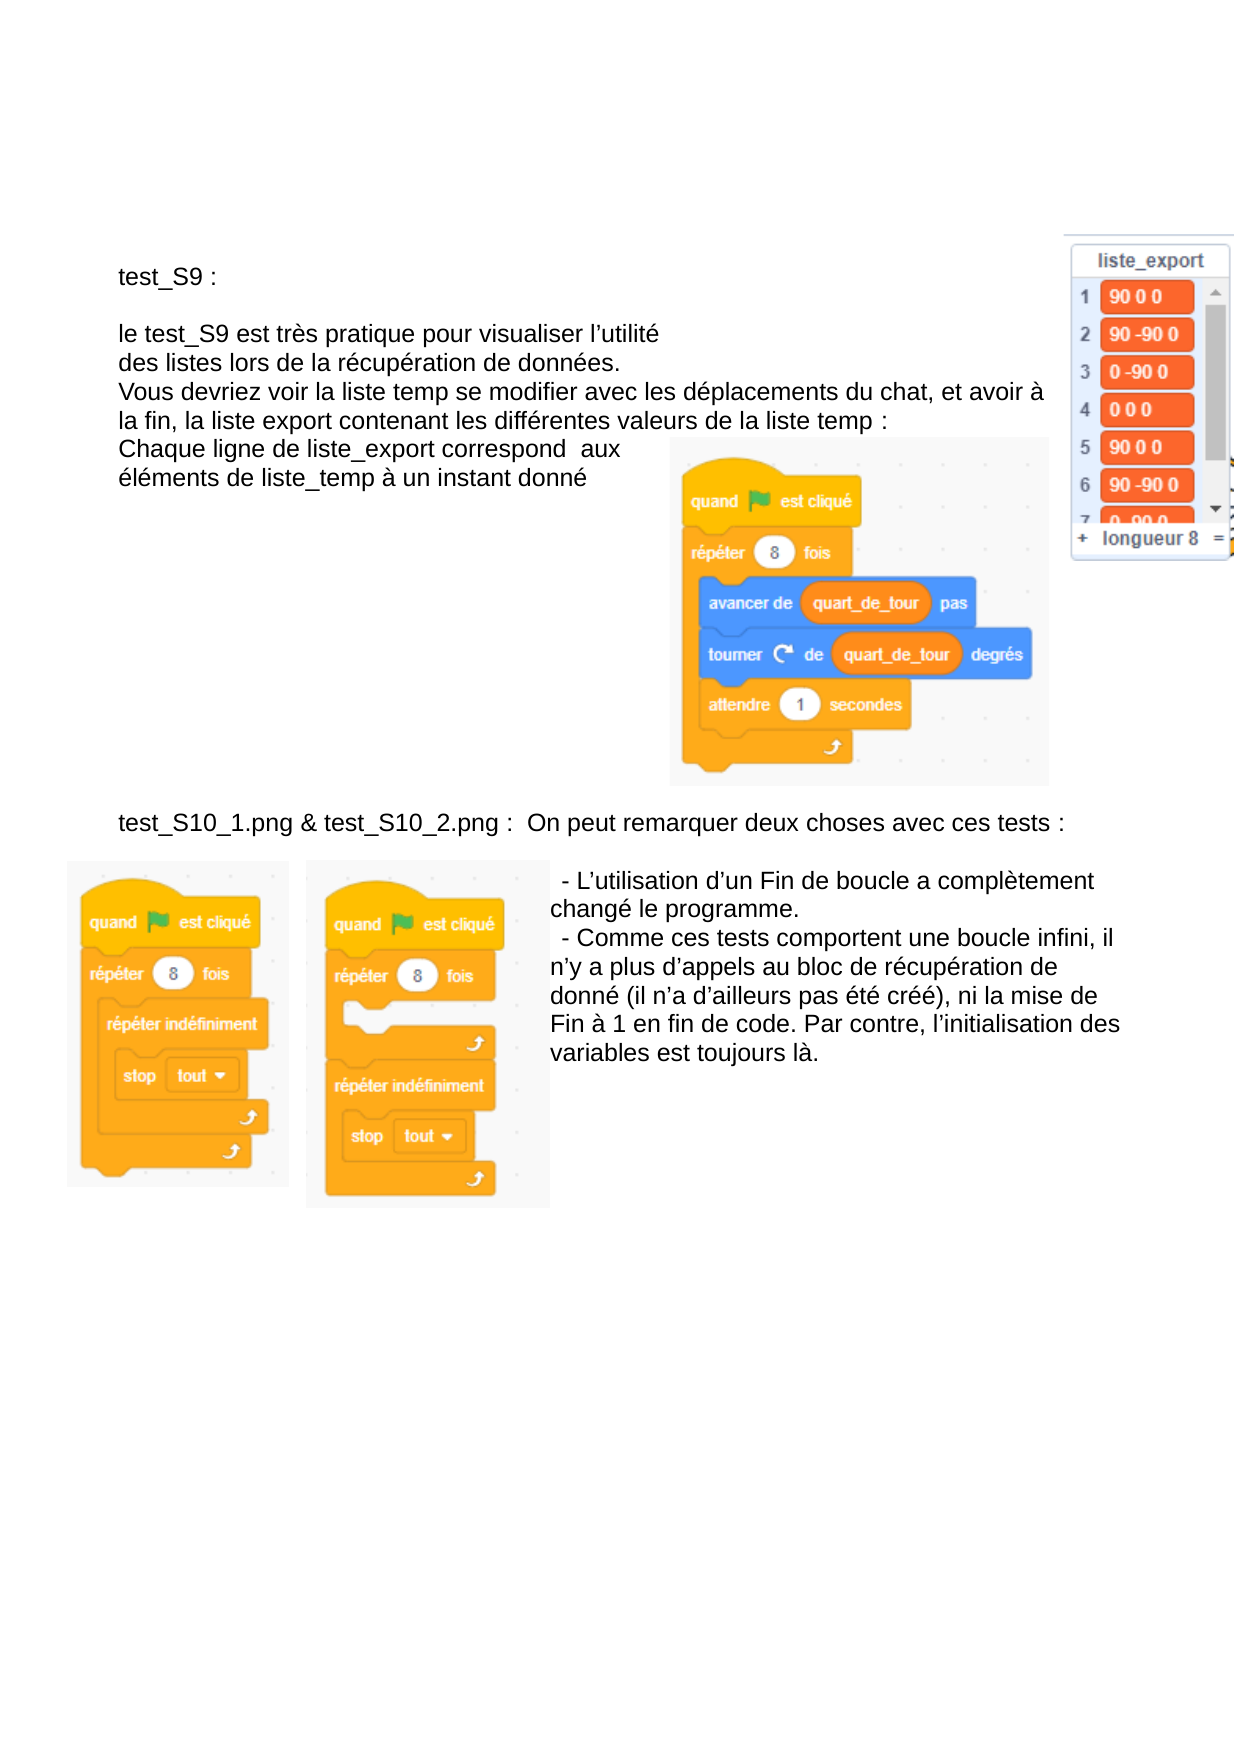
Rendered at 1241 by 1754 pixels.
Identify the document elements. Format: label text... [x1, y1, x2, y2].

text - L’utilisation d’un Fin de boucle a complètement changé le programme. [550, 866, 1122, 923]
text test_S10_1.png & test_S10_2.png : On peut remarquer deux choses avec ces tests : [118, 808, 1122, 837]
text - Comme ces tests comportent une boucle infini, il n’y a plus d’appels au bloc de récupération de donné (il n’a d’ailleurs pas été créé), ni la mise de Fin à 1 en fin de code. Par contre, l’initialisation des variables est toujours là. [550, 923, 1122, 1067]
picture [1063, 234, 1234, 561]
text des listes lors de la récupération de données. [118, 348, 1063, 377]
picture [67, 861, 289, 1187]
text le test_S9 est très pratique pour visualiser l’utilité [118, 319, 1063, 348]
text Vous devriez voir la liste temp se modifier avec les déplacements du chat, et avoir à la fin, la liste export contenant les différentes valeurs de la liste temp : [118, 377, 1063, 434]
picture [306, 860, 550, 1208]
picture [669, 437, 1050, 786]
text test_S9 : [118, 262, 1063, 291]
text Chaque ligne de liste_export correspond aux éléments de liste_temp à un instant donné [118, 434, 1063, 492]
